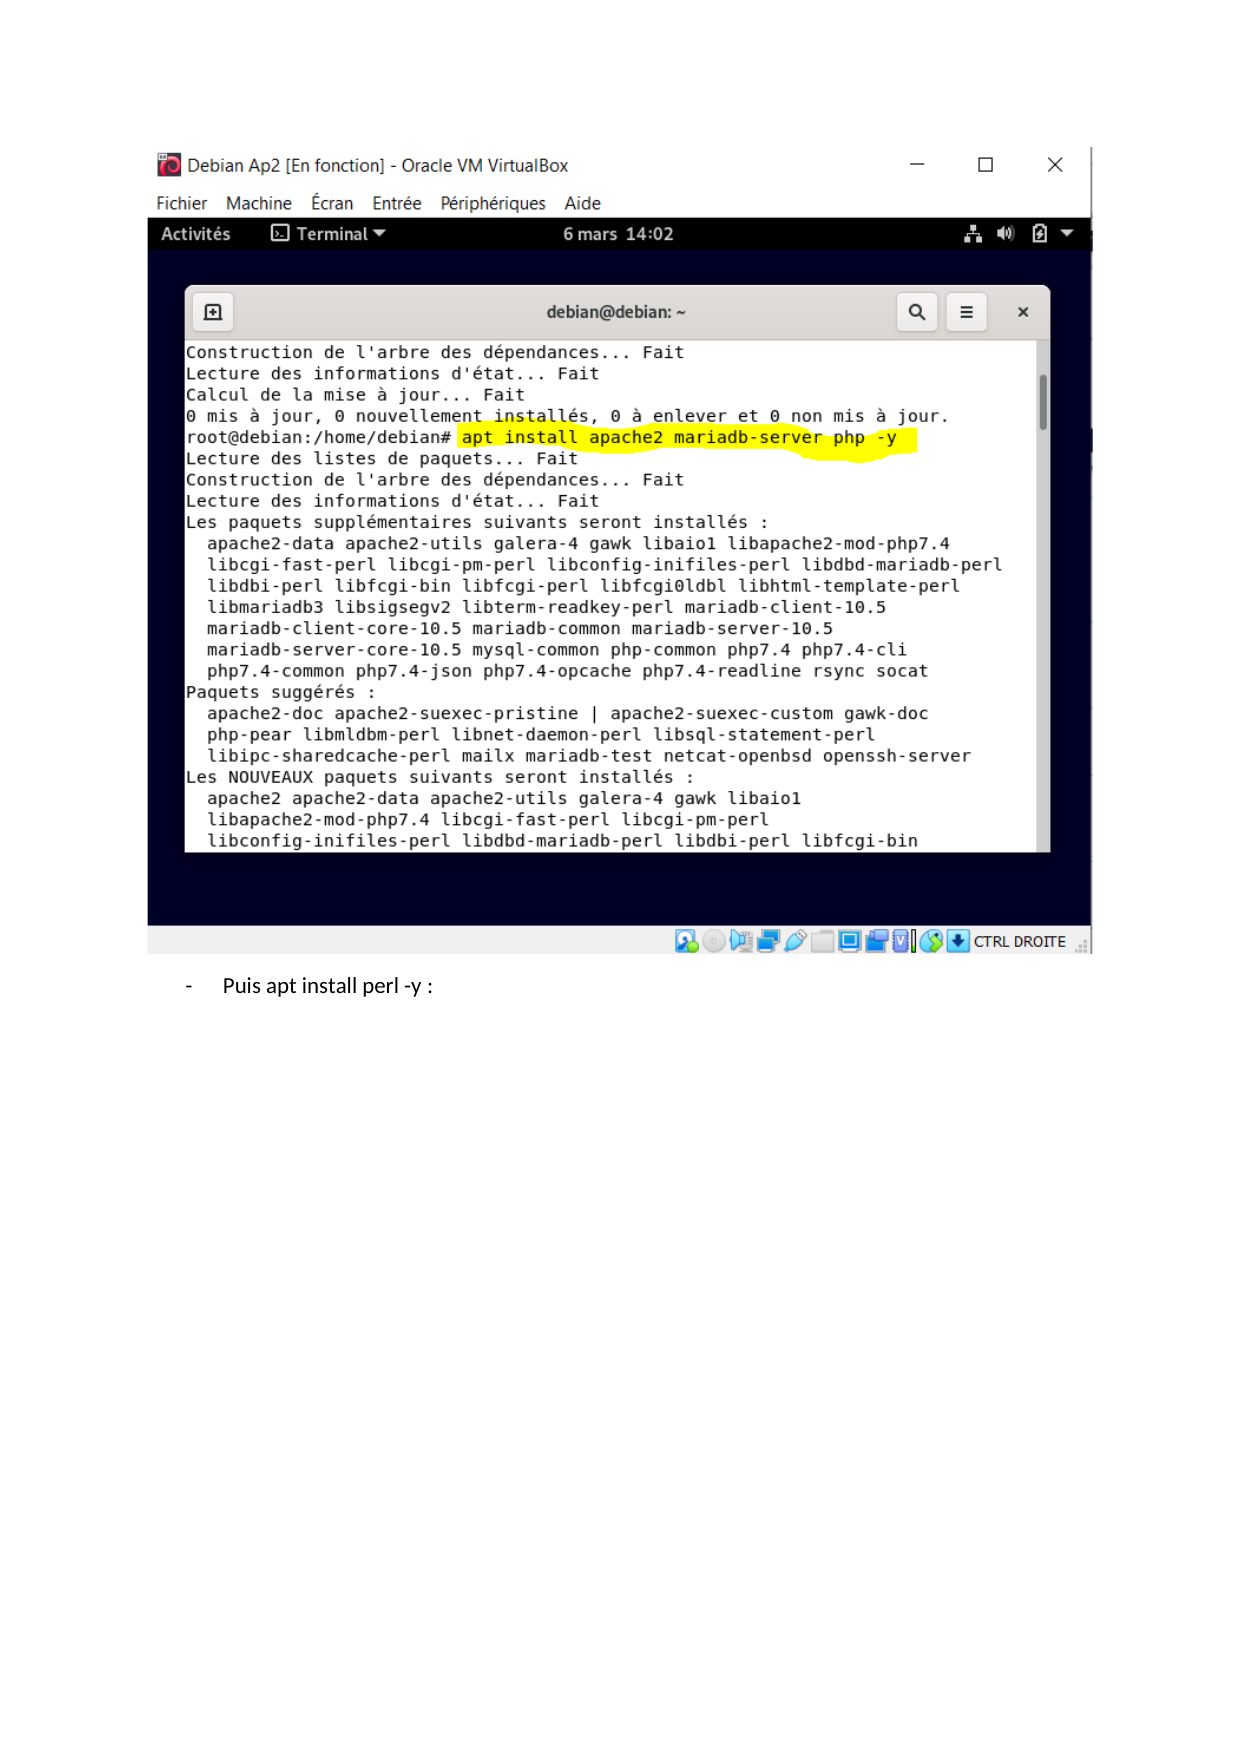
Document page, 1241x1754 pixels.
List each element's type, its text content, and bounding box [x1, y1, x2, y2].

list Puis apt install perl -y : [185, 971, 1093, 999]
